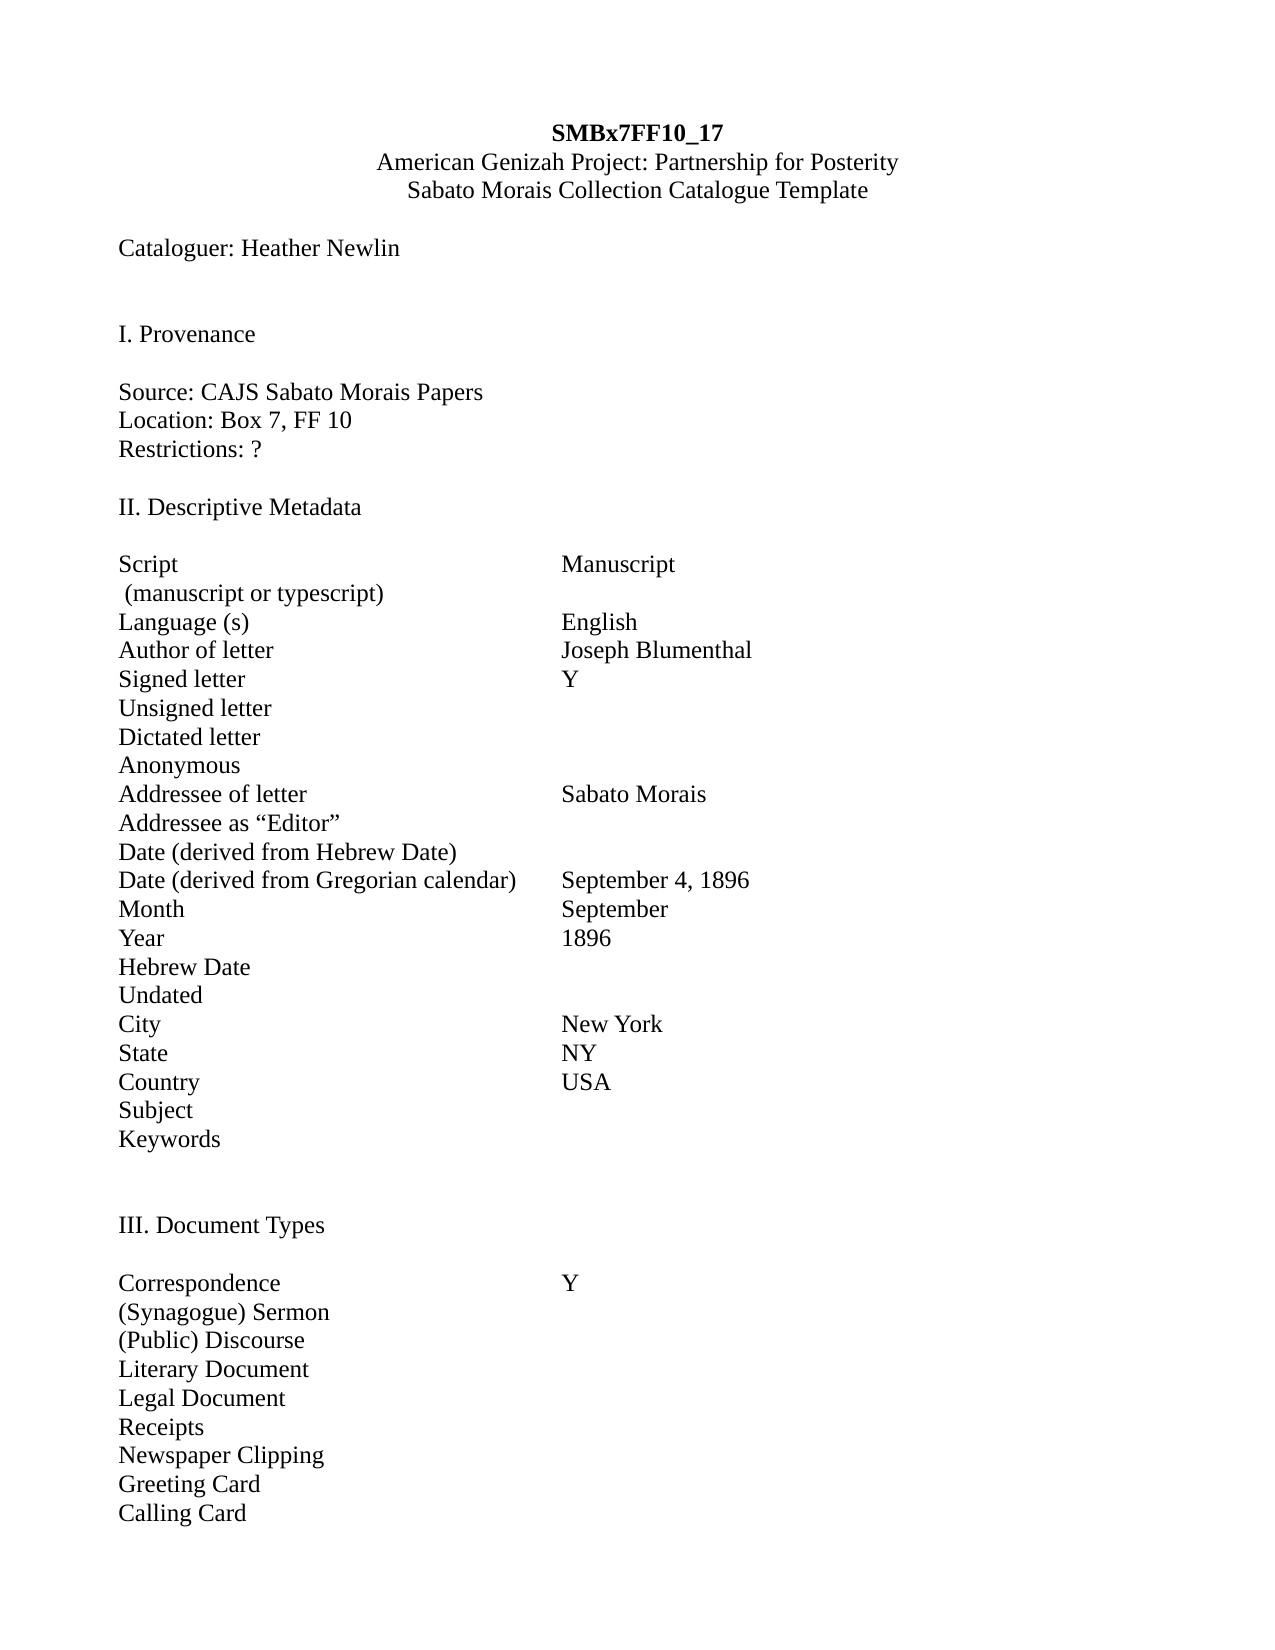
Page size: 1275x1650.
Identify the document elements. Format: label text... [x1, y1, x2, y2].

text Unsigned letter [118, 693, 1157, 722]
text Literary Document [118, 1354, 1157, 1383]
text Author of letter Joseph Blumenthal [118, 636, 1157, 664]
text Restrictions: ? [118, 434, 1157, 463]
text Undated [118, 981, 1157, 1009]
text Source: CAJS Sabato Morais Papers [118, 377, 1157, 406]
text Addressee of letter Sabato Morais [118, 779, 1157, 808]
text Receipts [118, 1412, 1157, 1441]
text (Synagogue) Sermon [118, 1297, 1157, 1326]
text Anonymous [118, 751, 1157, 779]
text Correspondence Y [118, 1268, 1157, 1297]
text (Public) Discourse [118, 1326, 1157, 1354]
text Legal Document [118, 1383, 1157, 1412]
text III. Document Types [118, 1211, 1157, 1239]
text Location: Box 7, FF 10 [118, 406, 1157, 434]
text Language (s) English [118, 607, 1157, 636]
text I. Provenance [118, 319, 1157, 348]
text Signed letter Y [118, 664, 1157, 693]
text Country USA [118, 1067, 1157, 1096]
text Addressee as “Editor” [118, 808, 1157, 837]
text American Genizah Project: Partnership for Posterity [118, 147, 1157, 176]
text Script Manuscript [118, 549, 1157, 578]
text (manuscript or typescript) [118, 578, 1157, 607]
text Cataloguer: Heather Newlin [118, 233, 1157, 262]
text Subject [118, 1096, 1157, 1124]
text Hebrew Date [118, 952, 1157, 981]
text Dictated letter [118, 722, 1157, 751]
text Keywords [118, 1124, 1157, 1153]
text Calling Card [118, 1498, 1157, 1527]
text Date (derived from Hebrew Date) [118, 837, 1157, 866]
text Newspaper Clipping [118, 1441, 1157, 1469]
text SMBx7FF10_17 [118, 118, 1157, 147]
text Year 1896 [118, 923, 1157, 952]
text Date (derived from Gregorian calendar) September 4, 1896 [118, 866, 1157, 894]
text Sabato Morais Collection Catalogue Template [118, 176, 1157, 204]
text City New York [118, 1009, 1157, 1038]
text State NY [118, 1038, 1157, 1067]
text II. Descriptive Metadata [118, 492, 1157, 521]
text Month September [118, 894, 1157, 923]
text Greeting Card [118, 1469, 1157, 1498]
